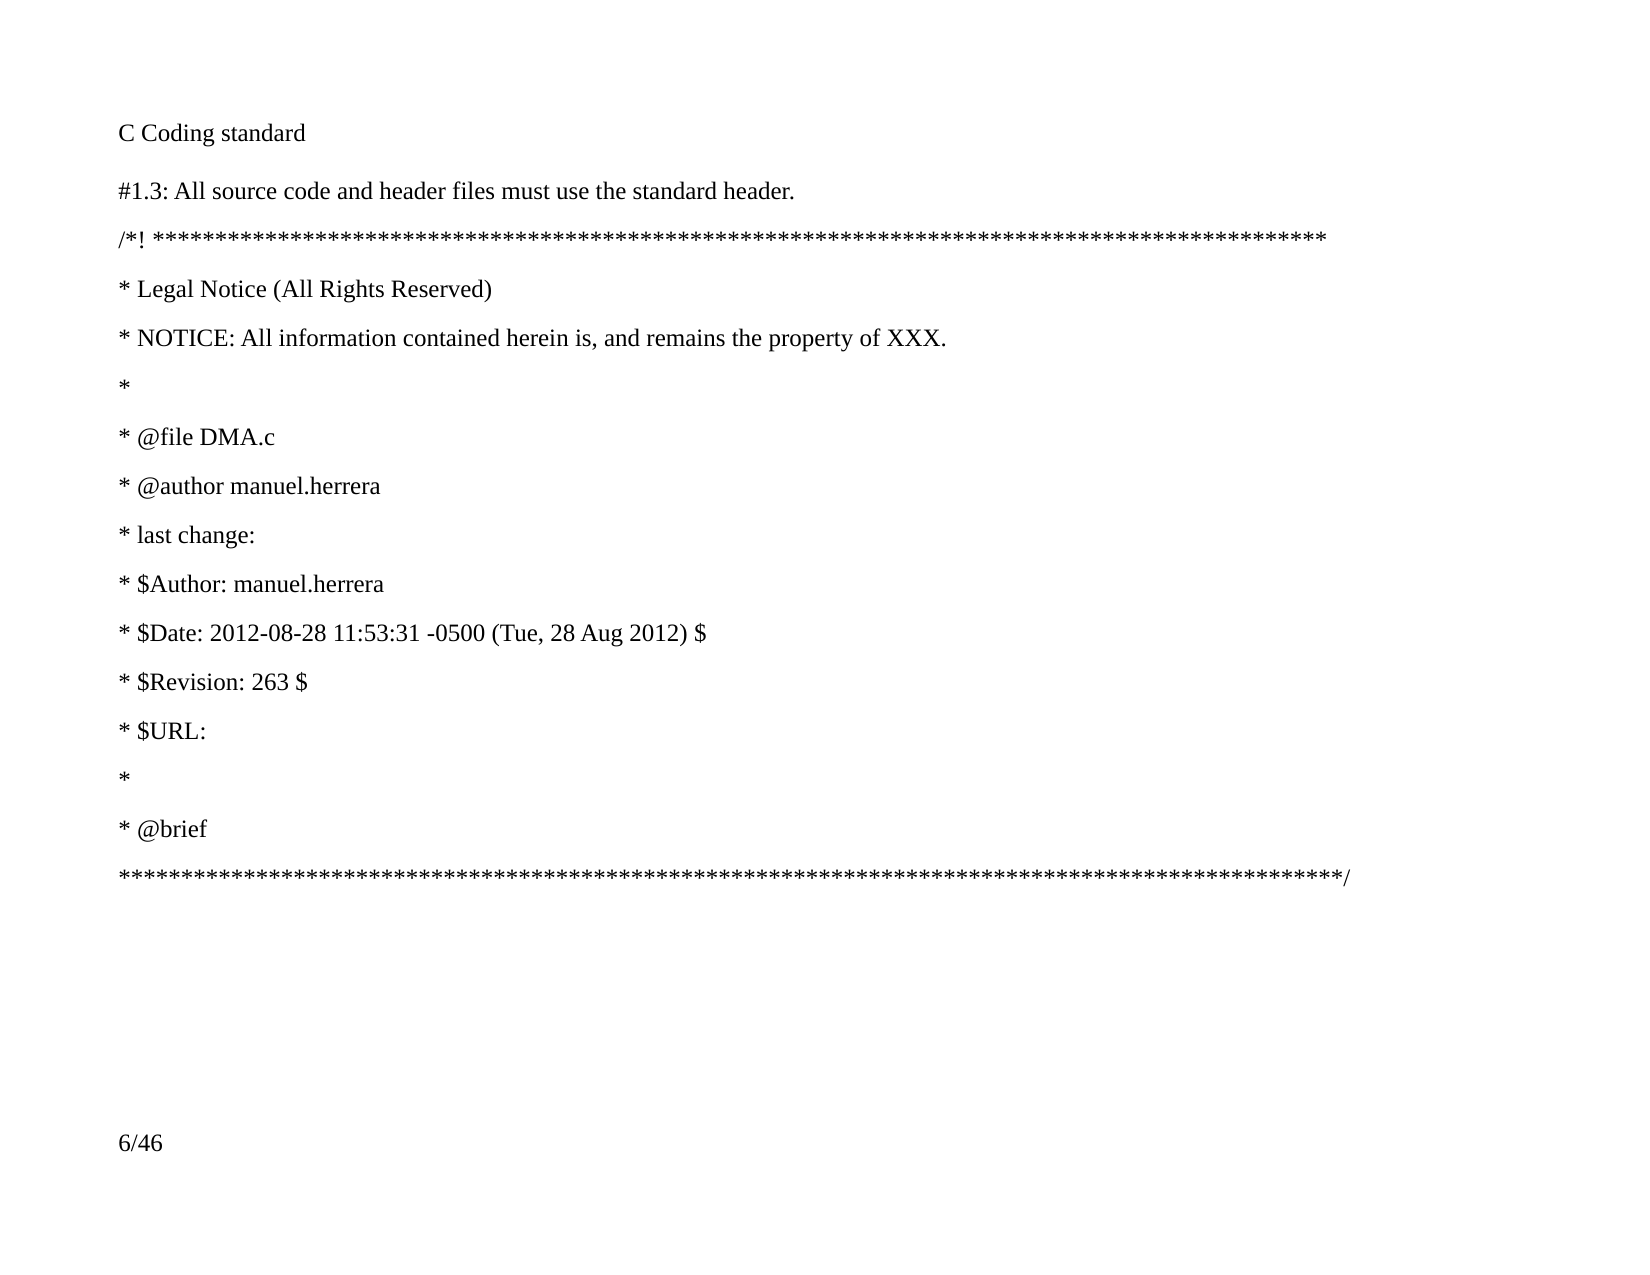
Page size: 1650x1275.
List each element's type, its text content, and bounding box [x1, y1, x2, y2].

text #1.3: All source code and header files must use the standard header. [118, 176, 1532, 205]
text * $URL: [118, 716, 1532, 745]
text * @author manuel.herrera [118, 471, 1532, 499]
text * $Author: manuel.herrera [118, 569, 1532, 598]
text * last change: [118, 520, 1532, 548]
text * [118, 765, 1532, 794]
text * @brief [118, 814, 1532, 843]
text * $Revision: 263 $ [118, 667, 1532, 696]
text * Legal Notice (All Rights Reserved) [118, 274, 1532, 303]
text /*! ********************************************************************************************** [118, 225, 1532, 254]
text * [118, 373, 1532, 401]
text **************************************************************************************************/ [118, 863, 1532, 892]
text * NOTICE: All information contained herein is, and remains the property of XXX. [118, 323, 1532, 352]
text * $Date: 2012-08-28 11:53:31 -0500 (Tue, 28 Aug 2012) $ [118, 618, 1532, 647]
text * @file DMA.c [118, 422, 1532, 450]
